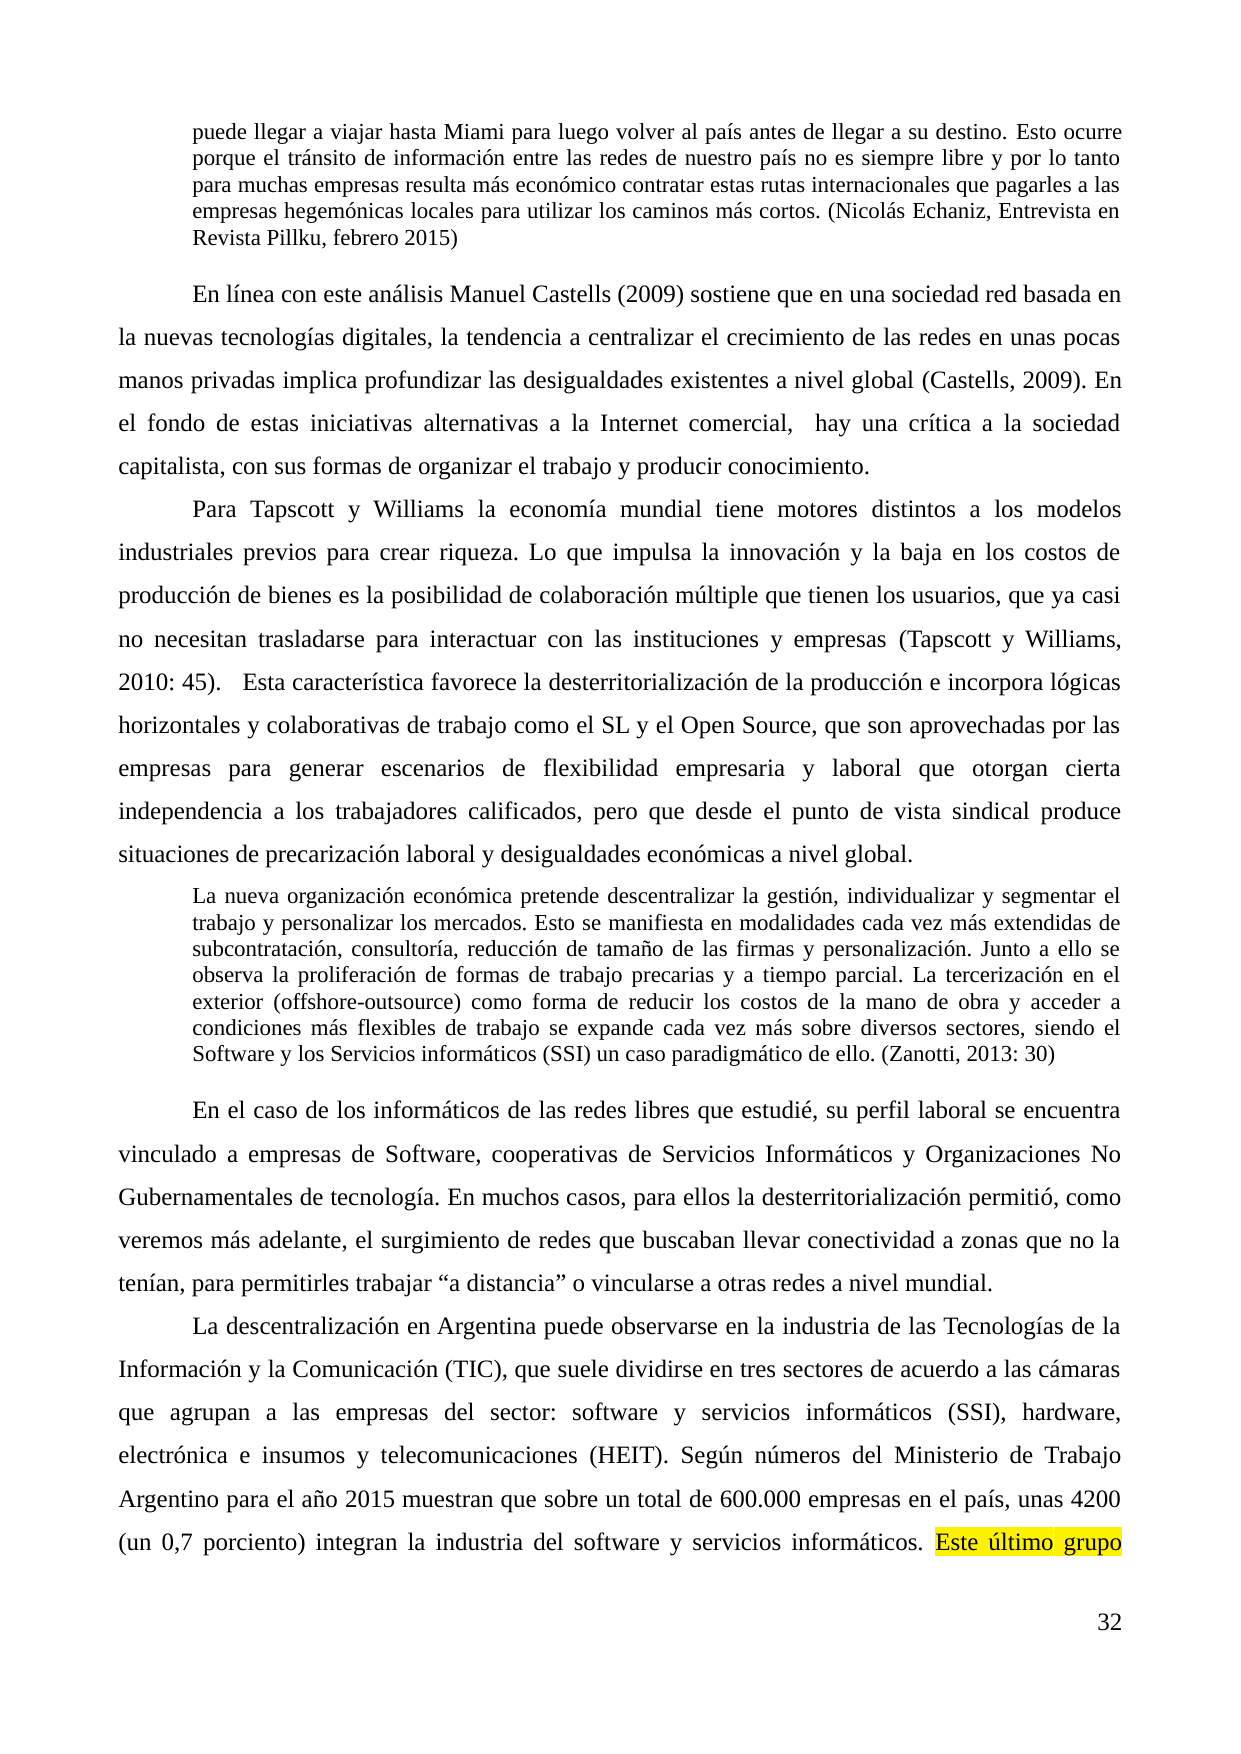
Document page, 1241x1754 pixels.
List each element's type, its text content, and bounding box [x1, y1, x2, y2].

text En línea con este análisis Manuel Castells (2009) sostiene que en una sociedad red basada en la nuevas tecnologías digitales, la tendencia a centralizar el crecimiento de las redes en unas pocas manos privadas implica profundizar las desigualdades existentes a nivel global (Castells, 2009). En el fondo de estas iniciativas alternativas a la Internet comercial, hay una crítica a la sociedad capitalista, con sus formas de organizar el trabajo y producir conocimiento. [118, 279, 1122, 480]
text La nueva organización económica pretende descentralizar la gestión, individualizar y segmentar el trabajo y personalizar los mercados. Esto se manifiesta en modalidades cada vez más extendidas de subcontratación, consultoría, reducción de tamaño de las firmas y personalización. Junto a ello se observa la proliferación de formas de trabajo precarias y a tiempo parcial. La tercerización en el exterior (offshore-outsource) como forma de reducir los costos de la mano de obra y acceder a condiciones más flexibles de trabajo se expande cada vez más sobre diversos sectores, siendo el Software y los Servicios informáticos (SSI) un caso paradigmático de ello. (Zanotti, 2013: 30) [192, 882, 1122, 1067]
text La descentralización en Argentina puede observarse en la industria de las Tecnologías de la Información y la Comunicación (TIC), que suele dividirse en tres sectores de acuerdo a las cámaras que agrupan a las empresas del sector: software y servicios informáticos (SSI), hardware, electrónica e insumos y telecomunicaciones (HEIT). Según números del Ministerio de Trabajo Argentino para el año 2015 muestran que sobre un total de 600.000 empresas en el país, unas 4200 (un 0,7 porciento) integran la industria del software y servicios informáticos. Este último grupo [118, 1311, 1122, 1556]
text Para Tapscott y Williams la economía mundial tiene motores distintos a los modelos industriales previos para crear riqueza. Lo que impulsa la innovación y la baja en los costos de producción de bienes es la posibilidad de colaboración múltiple que tienen los usuarios, que ya casi no necesitan trasladarse para interactuar con las instituciones y empresas (Tapscott y Williams, 2010: 45). Esta característica favorece la desterritorialización de la producción e incorpora lógicas horizontales y colaborativas de trabajo como el SL y el Open Source, que son aprovechadas por las empresas para generar escenarios de flexibilidad empresaria y laboral que otorgan cierta independencia a los trabajadores calificados, pero que desde el punto de vista sindical produce situaciones de precarización laboral y desigualdades económicas a nivel global. [118, 494, 1122, 868]
text En el caso de los informáticos de las redes libres que estudié, su perfil laboral se encuentra vinculado a empresas de Software, cooperativas de Servicios Informáticos y Organizaciones No Gubernamentales de tecnología. En muchos casos, para ellos la desterritorialización permitió, como veremos más adelante, el surgimiento de redes que buscaban llevar conectividad a zonas que no la tenían, para permitirles trabajar “a distancia” o vincularse a otras redes a nivel mundial. [118, 1096, 1122, 1297]
text puede llegar a viajar hasta Miami para luego volver al país antes de llegar a su destino. Esto ocurre porque el tránsito de información entre las redes de nuestro país no es siempre libre y por lo tanto para muchas empresas resulta más económico contratar estas rutas internacionales que pagarles a las empresas hegemónicas locales para utilizar los caminos más cortos. (Nicolás Echaniz, Entrevista en Revista Pillku, febrero 2015) [192, 118, 1122, 250]
